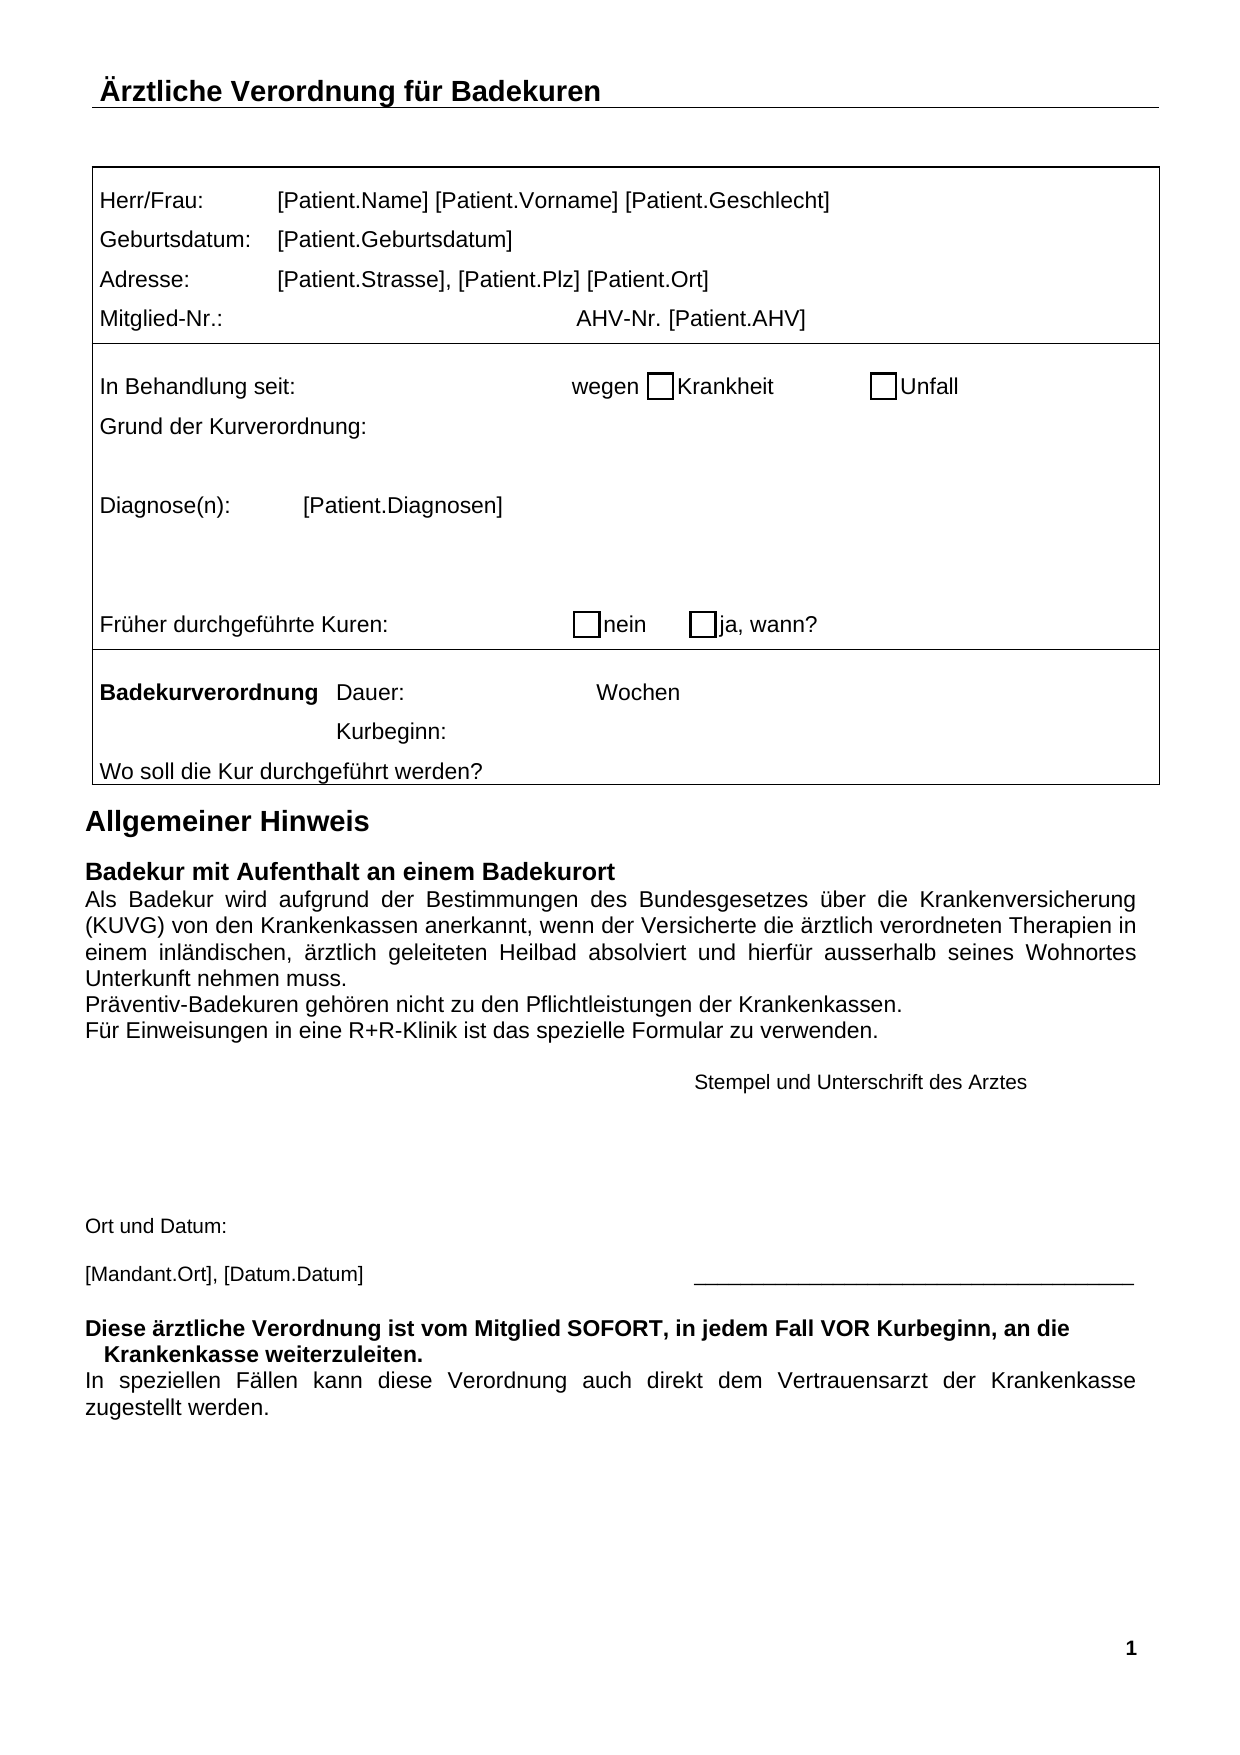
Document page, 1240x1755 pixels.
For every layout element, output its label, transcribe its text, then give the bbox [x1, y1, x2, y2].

table_cell In Behandlung seit: wegen Krankheit Unfall Grund der Kurverordnung: Diagnose(n): [Patient.Diagnosen] Früher durchgeführte Kuren: nein ja, wann? [93, 344, 1159, 649]
table_cell [92, 108, 1159, 166]
text Diese ärztliche Verordnung ist vom Mitglied SOFORT, in jedem Fall VOR Kurbeginn, an die Krankenkasse weiterzuleiten. [85, 1314, 1137, 1367]
text Präventiv-Badekuren gehören nicht zu den Pflichtleistungen der Krankenkassen. [85, 991, 1137, 1017]
table_header Ärztliche Verordnung für Badekuren [92, 74, 1159, 107]
text Allgemeiner Hinweis [85, 804, 1137, 838]
text Für Einweisungen in eine R+R-Klinik ist das spezielle Formular zu verwenden. [85, 1017, 1137, 1044]
text Ort und Datum: [85, 1214, 1137, 1238]
table_cell Badekurverordnung Dauer: Wochen Kurbeginn: Wo soll die Kur durchgeführt werden? [93, 650, 1159, 784]
text Stempel und Unterschrift des Arztes [85, 1070, 1137, 1094]
table_cell Herr/Frau: [Patient.Name] [Patient.Vorname] [Patient.Geschlecht] Geburtsdatum: [Patient.Geburtsdatum] Adresse: [Patient.Strasse], [Patient.Plz] [Patient.Ort] Mitglied-Nr.: AHV-Nr. [Patient.AHV] [93, 168, 1159, 342]
text Als Badekur wird aufgrund der Bestimmungen des Bundesgesetzes über die Krankenversicherung (KUVG) von den Krankenkassen anerkannt, wenn der Versicherte die ärztlich verordneten Therapien in einem inländischen, ärztlich geleiteten Heilbad absolviert und hierfür ausserhalb seines Wohnortes Unterkunft nehmen muss. [85, 886, 1137, 991]
text [Mandant.Ort], [Datum.Datum] ______________________________________ [85, 1262, 1137, 1286]
text Badekur mit Aufenthalt an einem Badekurort [85, 857, 1137, 886]
text In speziellen Fällen kann diese Verordnung auch direkt dem Vertrauensarzt der Krankenkasse zugestellt werden. [85, 1367, 1137, 1420]
